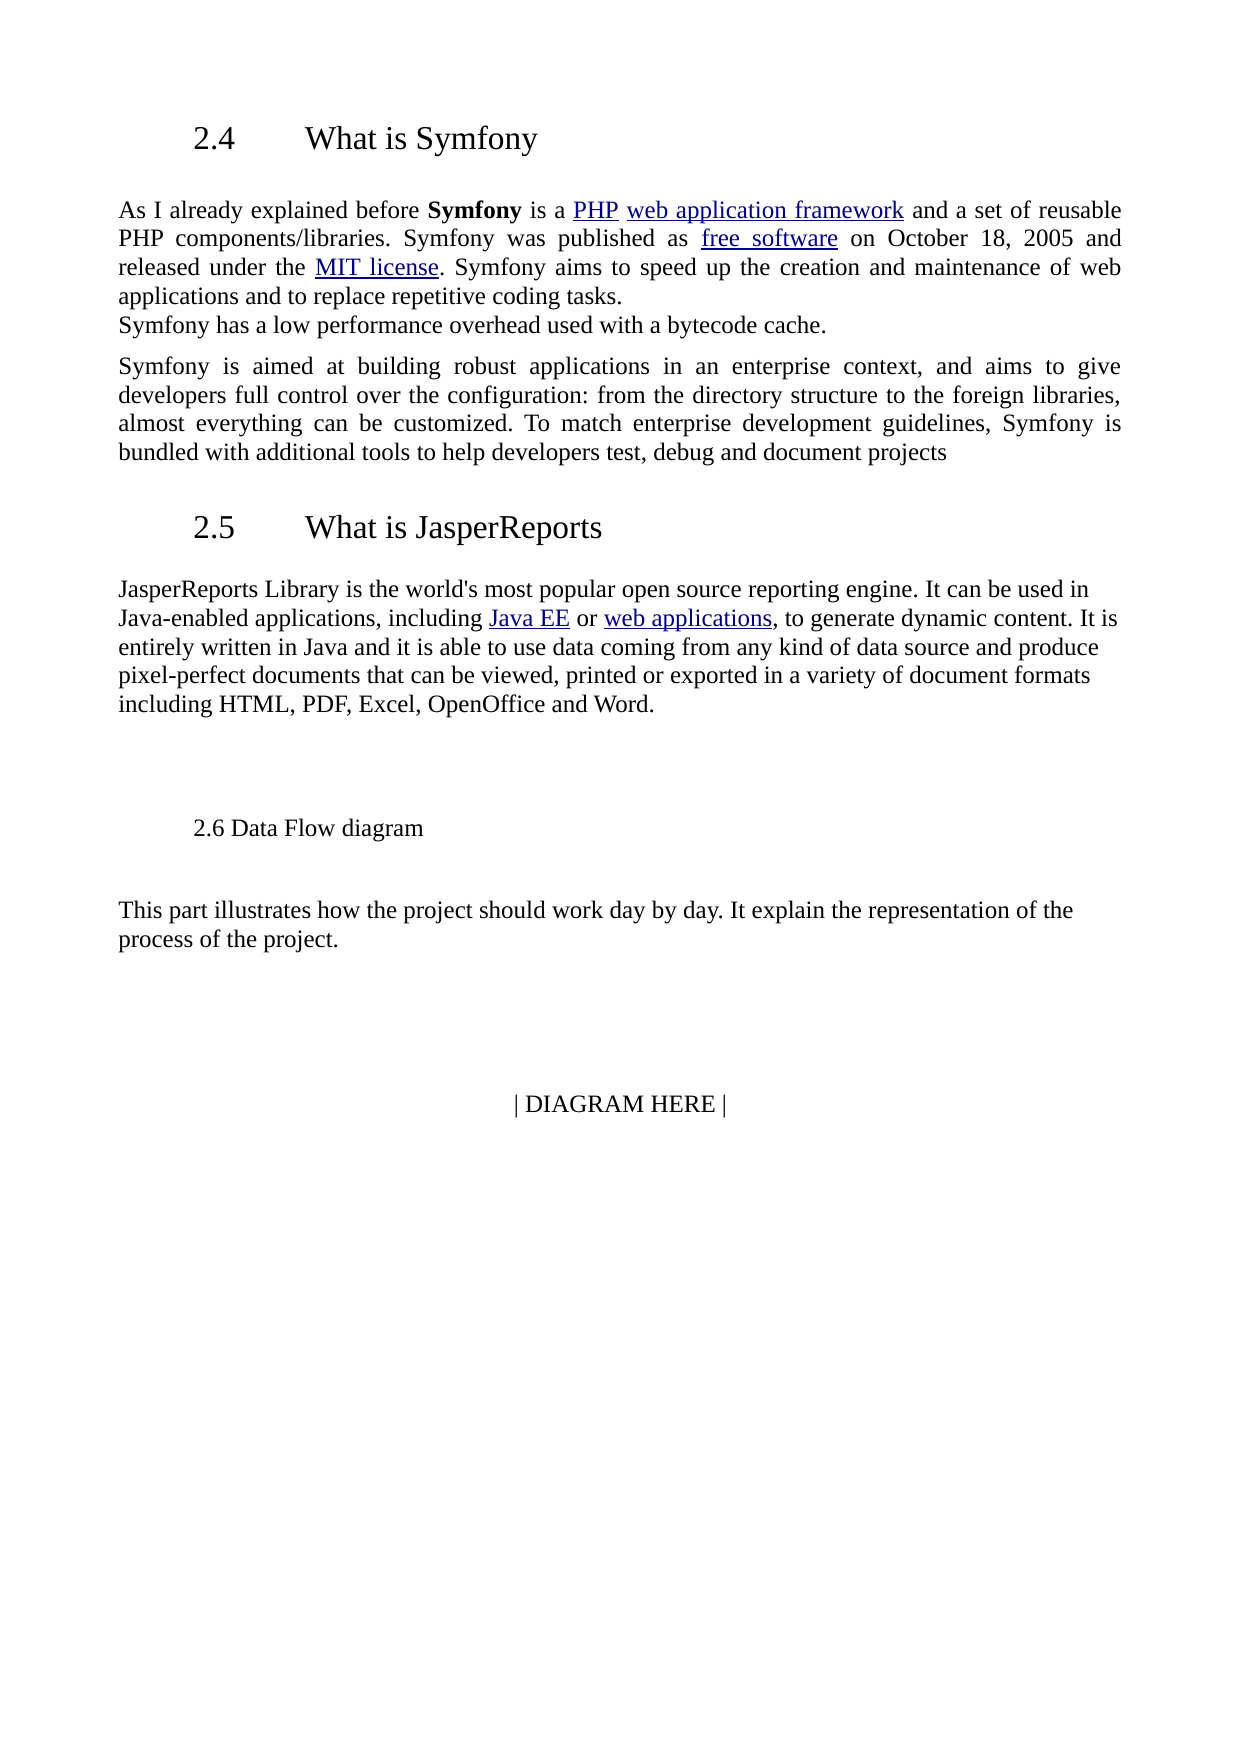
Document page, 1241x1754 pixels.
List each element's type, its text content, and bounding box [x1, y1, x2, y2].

text Symfony is aimed at building robust applications in an enterprise context, and aims to give developers full control over the configuration: from the directory structure to the foreign libraries, almost everything can be customized. To match enterprise development guidelines, Symfony is bundled with additional tools to help developers test, debug and document projects [118, 351, 1122, 466]
text JasperReports Library is the world's most popular open source reporting engine. It can be used in Java-enabled applications, including Java EE or web applications, to generate dynamic content. It is entirely written in Java and it is able to use data coming from any kind of data source and produce pixel-perfect documents that can be viewed, printed or exported in a variety of document formats including HTML, PDF, Excel, OpenOffice and Word. [118, 574, 1122, 718]
list What is Symfony [193, 118, 1122, 156]
list What is JasperReports [193, 507, 1122, 546]
text This part illustrates how the project should work day by day. It explain the representation of the process of the project. [118, 896, 1122, 953]
text As I already explained before Symfony is a PHP web application framework and a set of reusable PHP components/libraries. Symfony was published as free software on October 18, 2005 and released under the MIT license. Symfony aims to speed up the creation and maintenance of web applications and to replace repetitive coding tasks. [118, 195, 1122, 310]
list Data Flow diagram [193, 813, 1122, 842]
text Symfony has a low performance overhead used with a bytecode cache. [118, 310, 1122, 338]
text | DIAGRAM HERE | [118, 1089, 1122, 1118]
